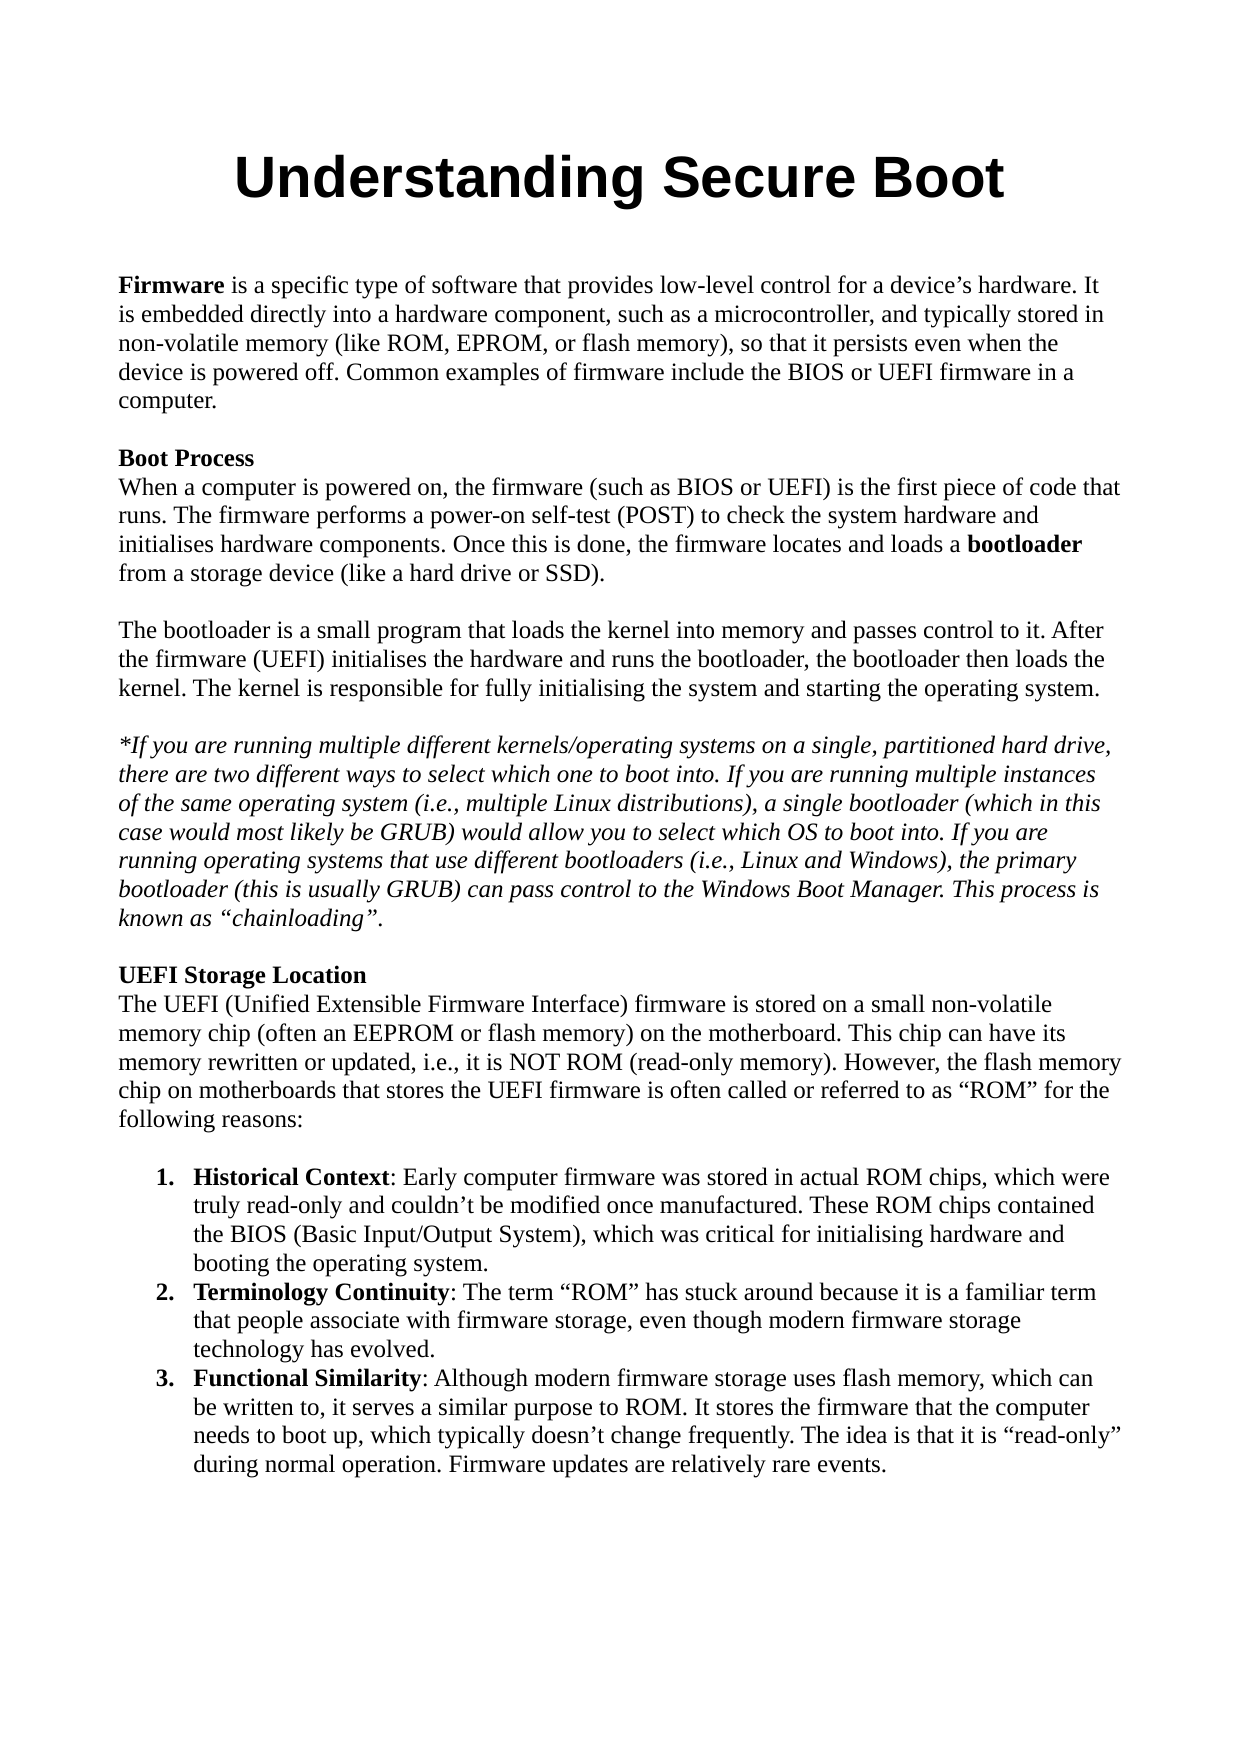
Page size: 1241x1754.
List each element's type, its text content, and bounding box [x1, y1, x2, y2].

text When a computer is powered on, the firmware (such as BIOS or UEFI) is the first piece of code that runs. The firmware performs a power-on self-test (POST) to check the system hardware and initialises hardware components. Once this is done, the firmware locates and loads a bootloader from a storage device (like a hard drive or SSD). [118, 472, 1122, 587]
text The UEFI (Unified Extensible Firmware Interface) firmware is stored on a small non-volatile memory chip (often an EEPROM or flash memory) on the motherboard. This chip can have its memory rewritten or updated, i.e., it is NOT ROM (read-only memory). However, the flash memory chip on motherboards that stores the UEFI firmware is often called or referred to as “ROM” for the following reasons: [118, 989, 1122, 1133]
text Firmware is a specific type of software that provides low-level control for a device’s hardware. It is embedded directly into a hardware component, such as a microcontroller, and typically stored in non-volatile memory (like ROM, EPROM, or flash memory), so that it persists even when the device is powered off. Common examples of firmware include the BIOS or UEFI firmware in a computer. [118, 270, 1122, 414]
text Boot Process [118, 443, 1122, 472]
title Understanding Secure Boot [118, 143, 1122, 210]
list Terminology Continuity: The term “ROM” has stuck around because it is a familiar term that people associate with firmware storage, even though modern firmware storage technology has evolved. [156, 1277, 1122, 1363]
text The bootloader is a small program that loads the kernel into memory and passes control to it. After the firmware (UEFI) initialises the hardware and runs the bootloader, the bootloader then loads the kernel. The kernel is responsible for fully initialising the system and starting the operating system. [118, 615, 1122, 702]
text *If you are running multiple different kernels/operating systems on a single, partitioned hard drive, there are two different ways to select which one to boot into. If you are running multiple instances of the same operating system (i.e., multiple Linux distributions), a single bootloader (which in this case would most likely be GRUB) would allow you to select which OS to boot into. If you are running operating systems that use different bootloaders (i.e., Linux and Windows), the primary bootloader (this is usually GRUB) can pass control to the Windows Boot Manager. This process is known as “chainloading”. [118, 730, 1122, 932]
text UEFI Storage Location [118, 960, 1122, 989]
list Functional Similarity: Although modern firmware storage uses flash memory, which can be written to, it serves a similar purpose to ROM. It stores the firmware that the computer needs to boot up, which typically doesn’t change frequently. The idea is that it is “read-only” during normal operation. Firmware updates are relatively rare events. [156, 1363, 1122, 1478]
list Historical Context: Early computer firmware was stored in actual ROM chips, which were truly read-only and couldn’t be modified once manufactured. These ROM chips contained the BIOS (Basic Input/Output System), which was critical for initialising hardware and booting the operating system. [156, 1162, 1122, 1277]
